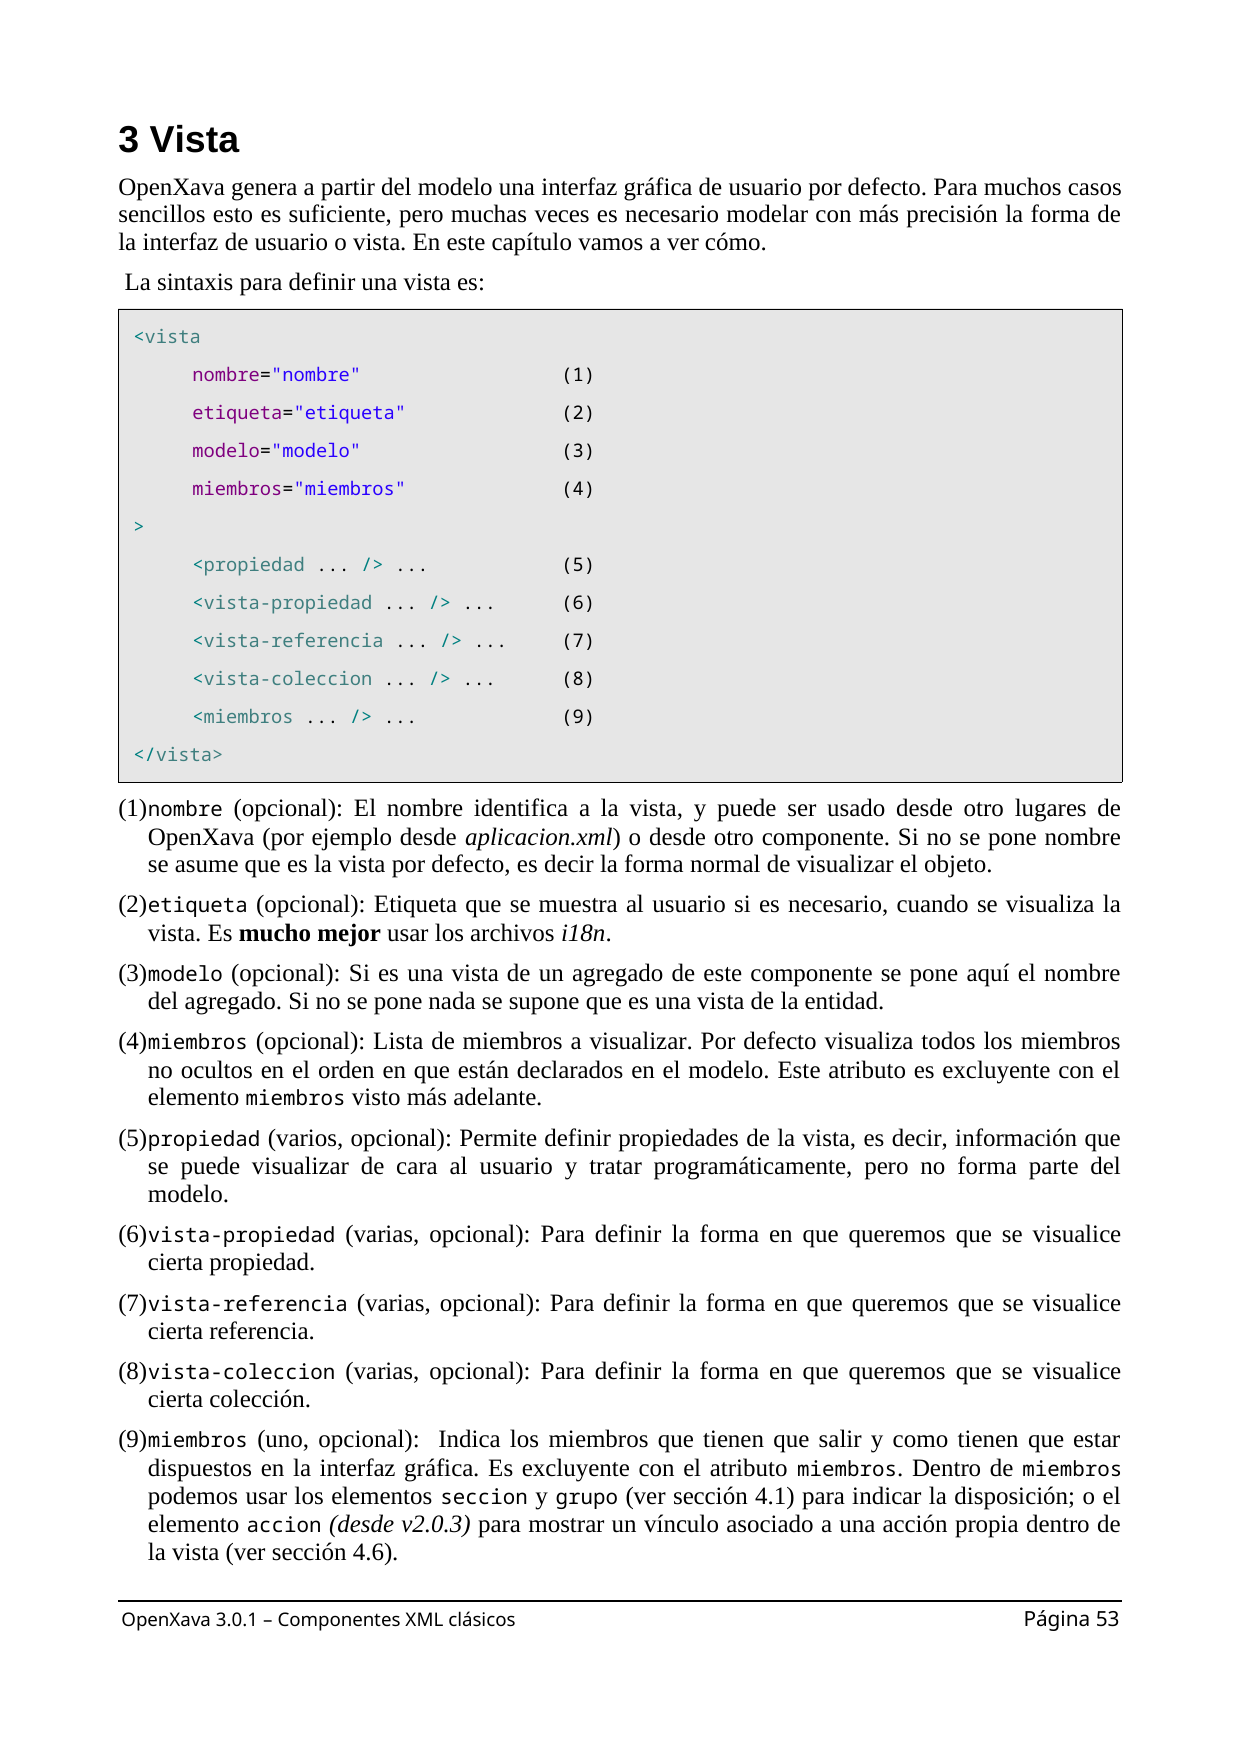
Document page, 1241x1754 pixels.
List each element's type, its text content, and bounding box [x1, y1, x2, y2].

list vista-referencia (varias, opcional): Para definir la forma en que queremos que se visualice cierta referencia. [118, 1289, 1122, 1345]
list miembros (opcional): Lista de miembros a visualizar. Por defecto visualiza todos los miembros no ocultos en el orden en que están declarados en el modelo. Este atributo es excluyente con el elemento miembros visto más adelante. [118, 1027, 1122, 1112]
text nombre="nombre" (1) [119, 346, 1122, 384]
list propiedad (varios, opcional): Permite definir propiedades de la vista, es decir, información que se puede visualizar de cara al usuario y tratar programáticamente, pero no forma parte del modelo. [118, 1124, 1122, 1208]
text <vista-propiedad ... /> ... (6) [119, 574, 1122, 613]
text miembros="miembros" (4) [119, 461, 1122, 498]
text <vista-coleccion ... /> ... (8) [119, 651, 1122, 689]
text <vista-referencia ... /> ... (7) [119, 613, 1122, 651]
list nombre (opcional): El nombre identifica a la vista, y puede ser usado desde otro lugares de OpenXava (por ejemplo desde aplicacion.xml) o desde otro componente. Si no se pone nombre se asume que es la vista por defecto, es decir la forma normal de visualizar el objeto. [118, 794, 1122, 878]
text <miembros ... /> ... (9) [119, 689, 1122, 727]
text > [119, 498, 1122, 537]
text <vista [119, 310, 1122, 346]
text OpenXava genera a partir del modelo una interfaz gráfica de usuario por defecto. Para muchos casos sencillos esto es suficiente, pero muchas veces es necesario modelar con más precisión la forma de la interfaz de usuario o vista. En este capítulo vamos a ver cómo. [118, 173, 1122, 256]
subtitle Vista [118, 118, 1122, 160]
text <propiedad ... /> ... (5) [119, 537, 1122, 574]
list modelo (opcional): Si es una vista de un agregado de este componente se pone aquí el nombre del agregado. Si no se pone nada se supone que es una vista de la entidad. [118, 959, 1122, 1015]
text La sintaxis para definir una vista es: [124, 268, 1122, 296]
list vista-coleccion (varias, opcional): Para definir la forma en que queremos que se visualice cierta colección. [118, 1357, 1122, 1413]
list etiqueta (opcional): Etiqueta que se muestra al usuario si es necesario, cuando se visualiza la vista. Es mucho mejor usar los archivos i18n. [118, 891, 1122, 947]
text modelo="modelo" (3) [119, 422, 1122, 461]
text etiqueta="etiqueta" (2) [119, 384, 1122, 422]
list vista-propiedad (varias, opcional): Para definir la forma en que queremos que se visualice cierta propiedad. [118, 1220, 1122, 1276]
text </vista> [119, 727, 1122, 782]
list miembros (uno, opcional): Indica los miembros que tienen que salir y como tienen que estar dispuestos en la interfaz gráfica. Es excluyente con el atributo miembros. Dentro de miembros podemos usar los elementos seccion y grupo (ver sección 4.1) para indicar la disposición; o el elemento accion (desde v2.0.3) para mostrar un vínculo asociado a una acción propia dentro de la vista (ver sección 4.6). [118, 1426, 1122, 1566]
